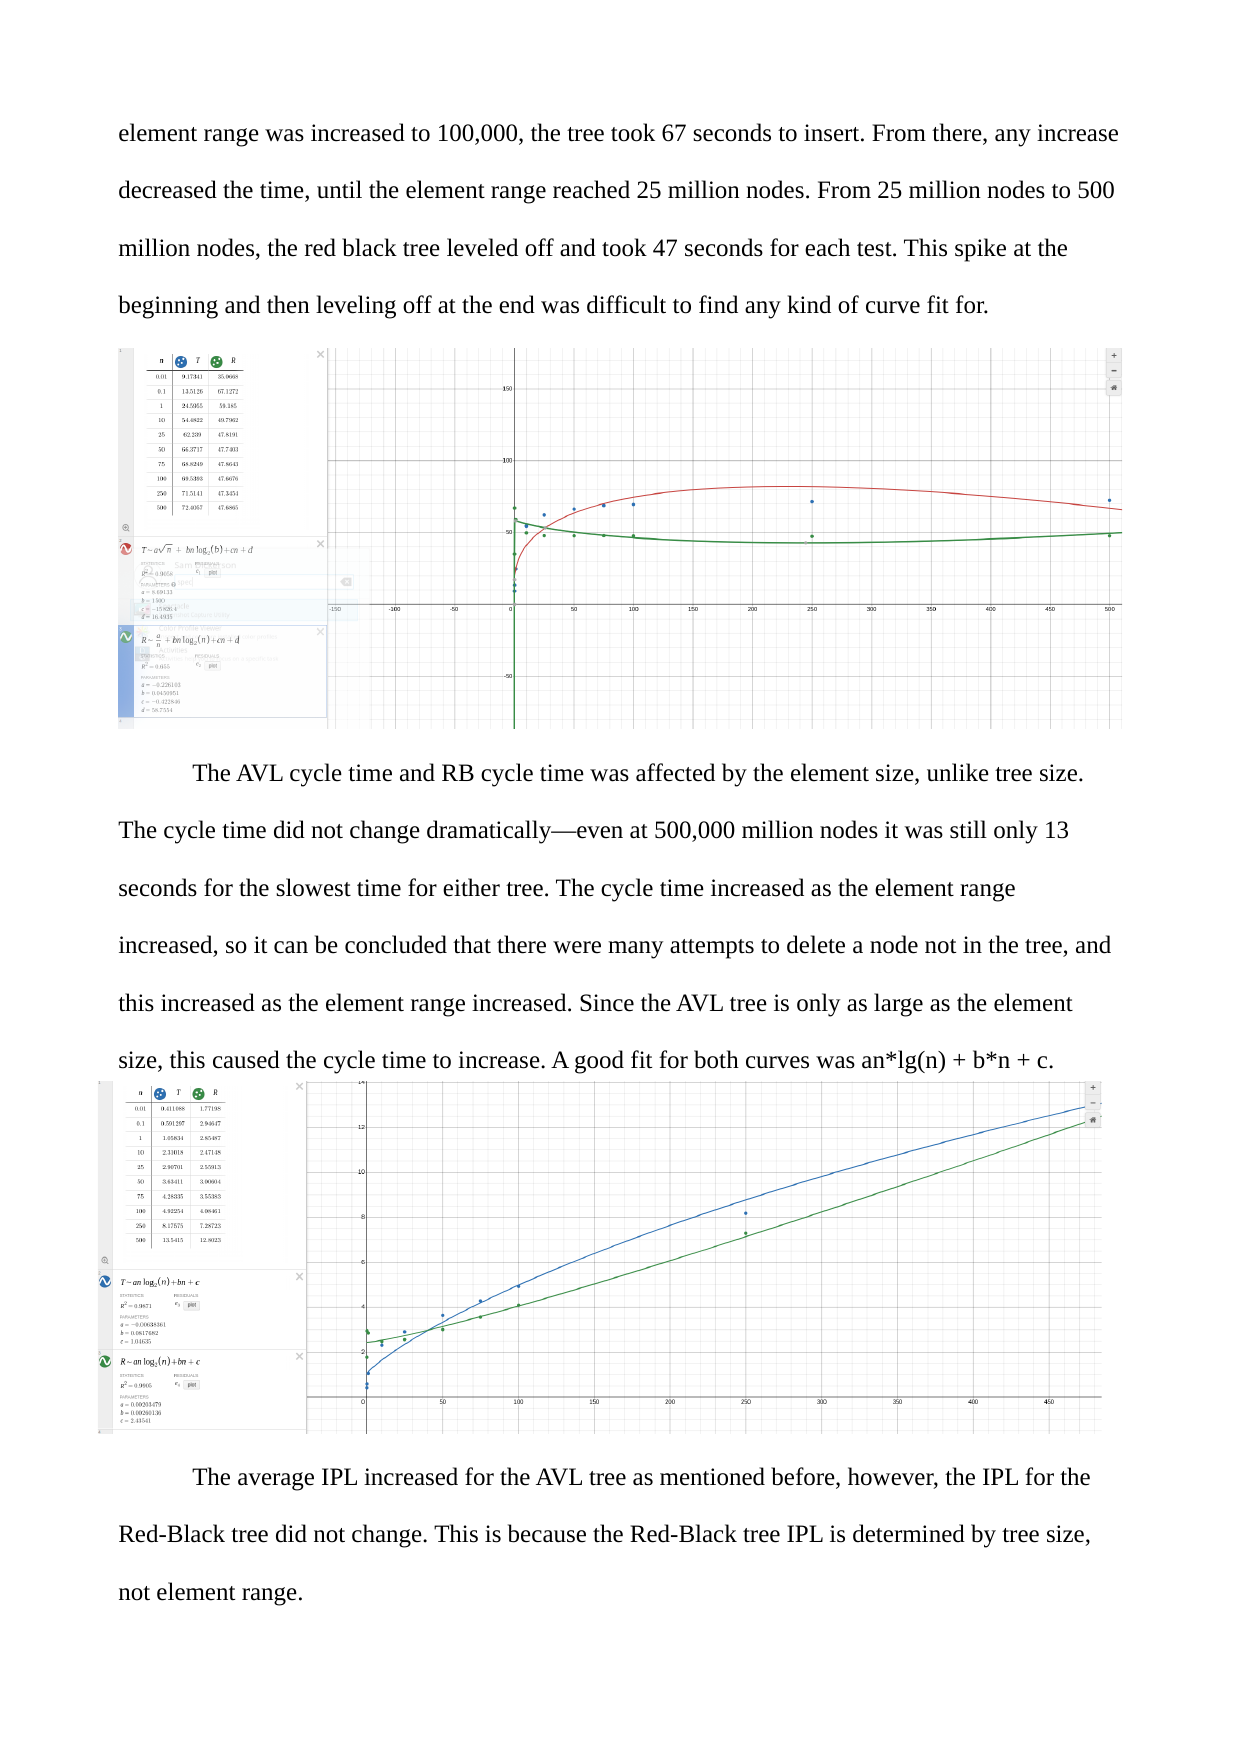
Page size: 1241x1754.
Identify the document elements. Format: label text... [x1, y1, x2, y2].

text The average IPL increased for the AVL tree as mentioned before, however, the IPL for the Red-Black tree did not change. This is because the Red-Black tree IPL is determined by tree size, not element range. [118, 1103, 1122, 1606]
text The AVL cycle time and RB cycle time was affected by the element size, unlike tree size. The cycle time did not change dramatically—even at 500,000 million nodes it was still only 13 seconds for the slowest time for either tree. The cycle time increased as the element range increased, so it can be concluded that there were many attempts to delete a node not in the tree, and this increased as the element range increased. Since the AVL tree is only as large as the element size, this caused the cycle time to increase. A good fit for both curves was an*lg(n) + b*n + c. [118, 729, 1122, 1074]
picture [118, 348, 1123, 729]
picture [97, 1081, 1102, 1434]
text element range was increased to 100,000, the tree took 67 seconds to insert. From there, any increase decreased the time, until the element range reached 25 million nodes. From 25 million nodes to 500 million nodes, the red black tree leveled off and took 47 seconds for each test. This spike at the beginning and then leveling off at the end was difficult to find any kind of curve fit for. [118, 118, 1122, 319]
